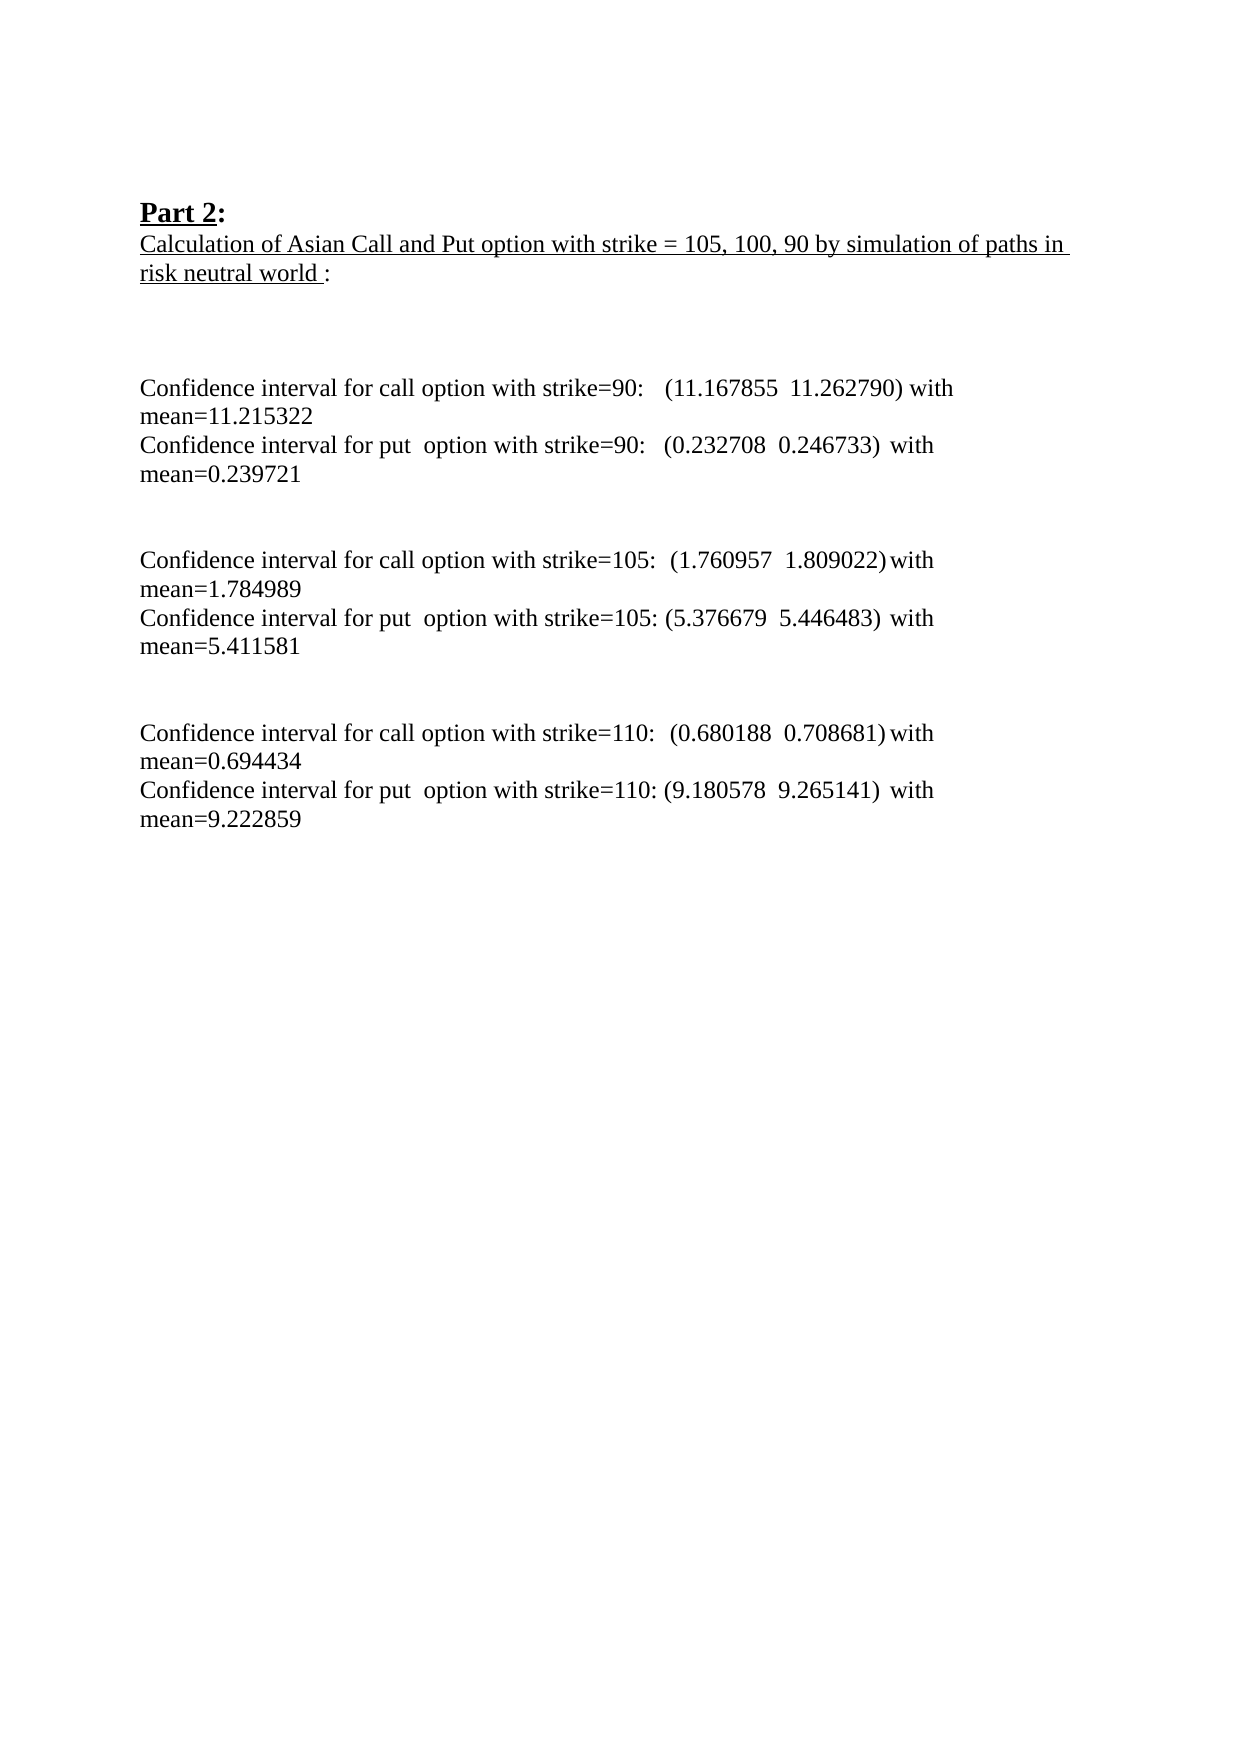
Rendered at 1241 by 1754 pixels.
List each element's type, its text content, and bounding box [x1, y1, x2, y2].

text Confidence interval for call option with strike=105: (1.760957 1.809022) with mean=1.784989 [139, 545, 1092, 603]
text Confidence interval for put option with strike=110: (9.180578 9.265141) with mean=9.222859 [139, 775, 1092, 833]
text Confidence interval for call option with strike=90: (11.167855 11.262790) with mean=11.215322 [139, 373, 1092, 430]
text Confidence interval for put option with strike=105: (5.376679 5.446483) with mean=5.411581 [139, 603, 1092, 660]
text Confidence interval for call option with strike=110: (0.680188 0.708681) with mean=0.694434 [139, 718, 1092, 775]
text Calculation of Asian Call and Put option with strike = 105, 100, 90 by simulation of paths in risk neutral world : [139, 229, 1092, 286]
text Part 2: [139, 195, 1092, 229]
text Confidence interval for put option with strike=90: (0.232708 0.246733) with mean=0.239721 [139, 430, 1092, 488]
